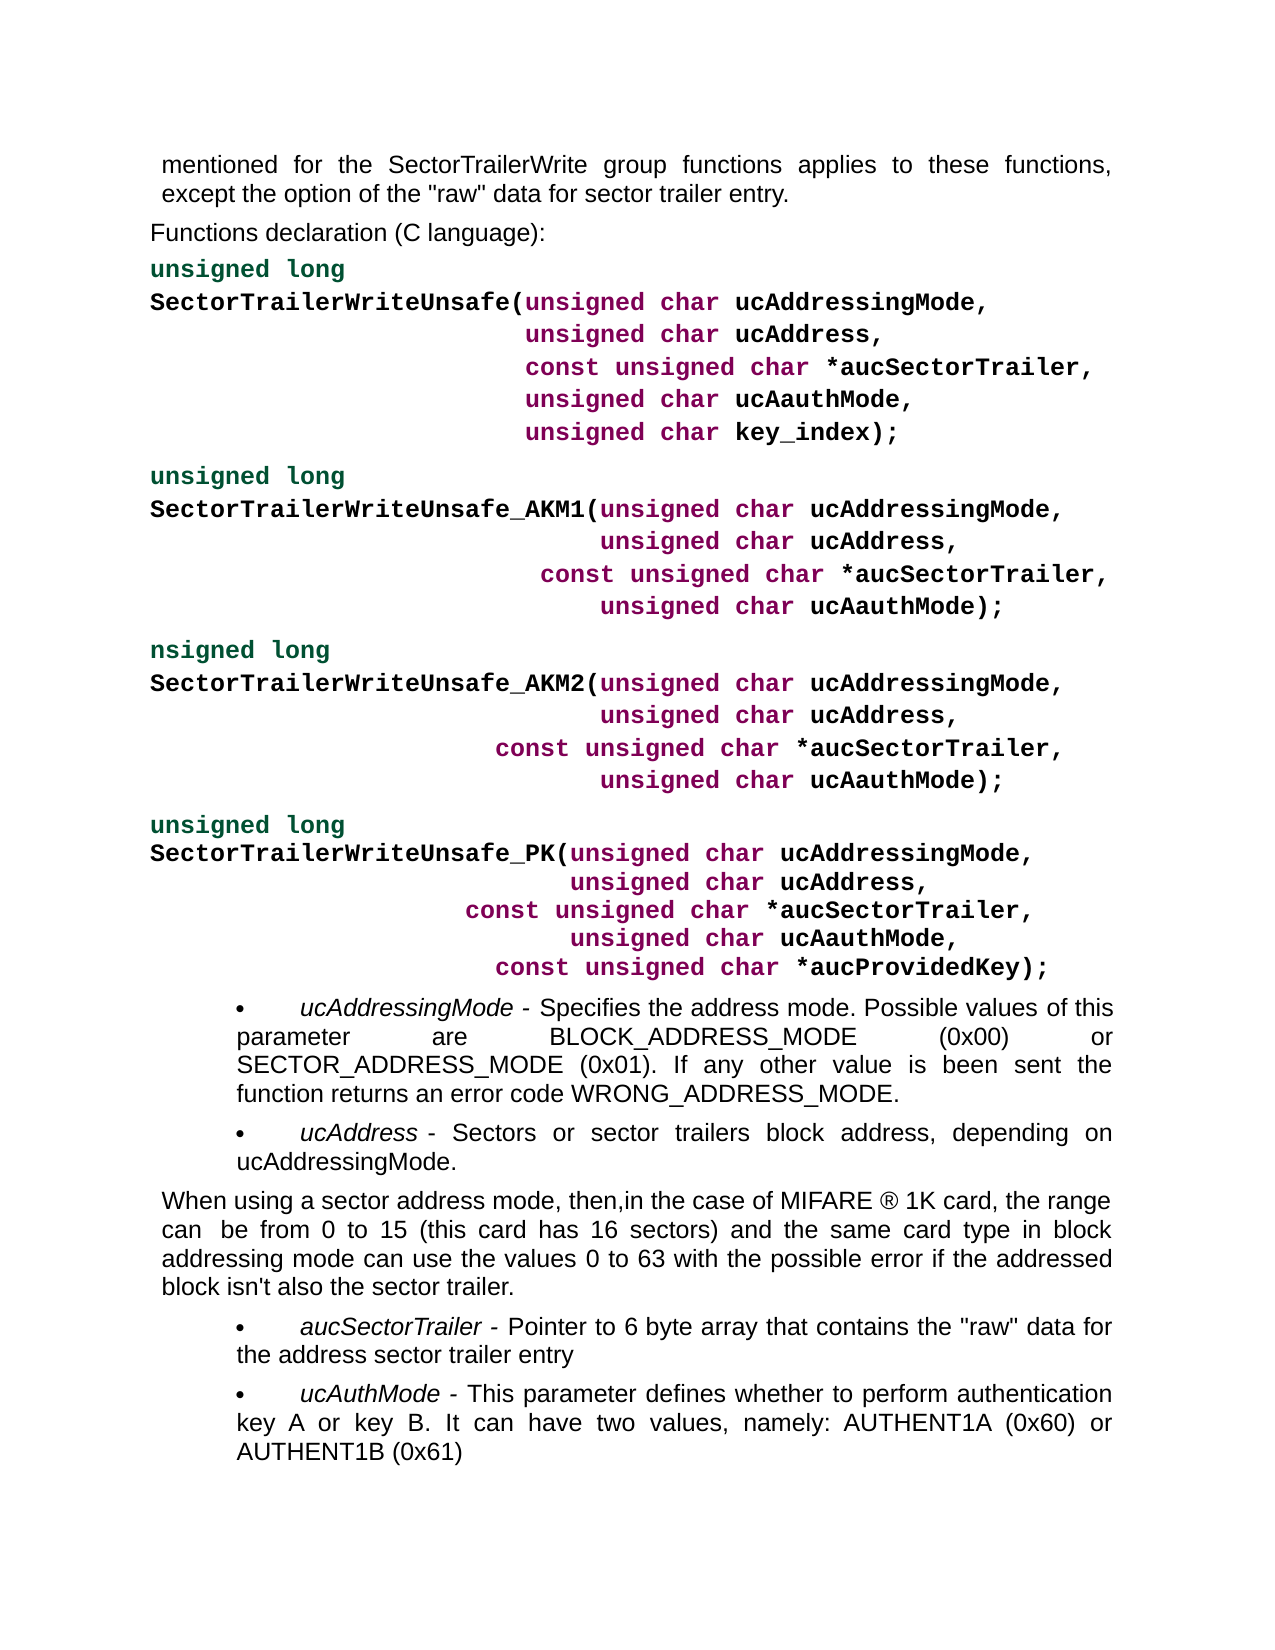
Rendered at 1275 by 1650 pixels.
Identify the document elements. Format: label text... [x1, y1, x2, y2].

list ucAddressingMode - Specifies the address mode. Possible values ​​of this parameter are BLOCK_ADDRESS_MODE (0x00) or SECTOR_ADDRESS_MODE (0x01). If any other value is been sent the function returns an error code WRONG_ADDRESS_MODE. [236, 993, 1114, 1108]
text Functions declaration (C language): [150, 218, 1114, 247]
text unsigned long SectorTrailerWriteUnsafe_AKM1(unsigned char ucAddressingMode, unsigned char ucAddress, const unsigned char *aucSectorTrailer, unsigned char ucAauthMode); [150, 464, 1125, 622]
list ucAuthMode - This parameter defines whether to perform authentication key A or key B. It can have two values, namely: AUTHENT1A (0x60) or AUTHENT1B (0x61) [236, 1379, 1114, 1466]
list aucSectorTrailer - Pointer to 6 byte array that contains the "raw" data for the address sector trailer entry [236, 1312, 1114, 1369]
text unsigned long SectorTrailerWriteUnsafe(unsigned char ucAddressingMode, unsigned char ucAddress, const unsigned char *aucSectorTrailer, unsigned char ucAauthMode, unsigned char key_index); [150, 257, 1125, 448]
list ucAddress - Sectors or sector trailers block address, depending on ucAddressingMode. [236, 1118, 1114, 1176]
text nsigned long SectorTrailerWriteUnsafe_AKM2(unsigned char ucAddressingMode, unsigned char ucAddress, const unsigned char *aucSectorTrailer, unsigned char ucAauthMode); [150, 638, 1125, 796]
text When using a sector address mode, then,in the case of MIFARE ® 1K card, the range can be from 0 to 15 (this card has 16 sectors) and the same card type in block addressing mode can use the values ​​0 to 63 with the possible error if the addressed block isn't also the sector trailer. [161, 1186, 1114, 1301]
text mentioned for the SectorTrailerWrite group functions applies to these functions, except the option of the "raw" data for sector trailer entry. [161, 150, 1114, 207]
text unsigned long SectorTrailerWriteUnsafe_PK(unsigned char ucAddressingMode, unsigned char ucAddress, const unsigned char *aucSectorTrailer, unsigned char ucAauthMode, const unsigned char *aucProvidedKey); [150, 812, 1114, 982]
